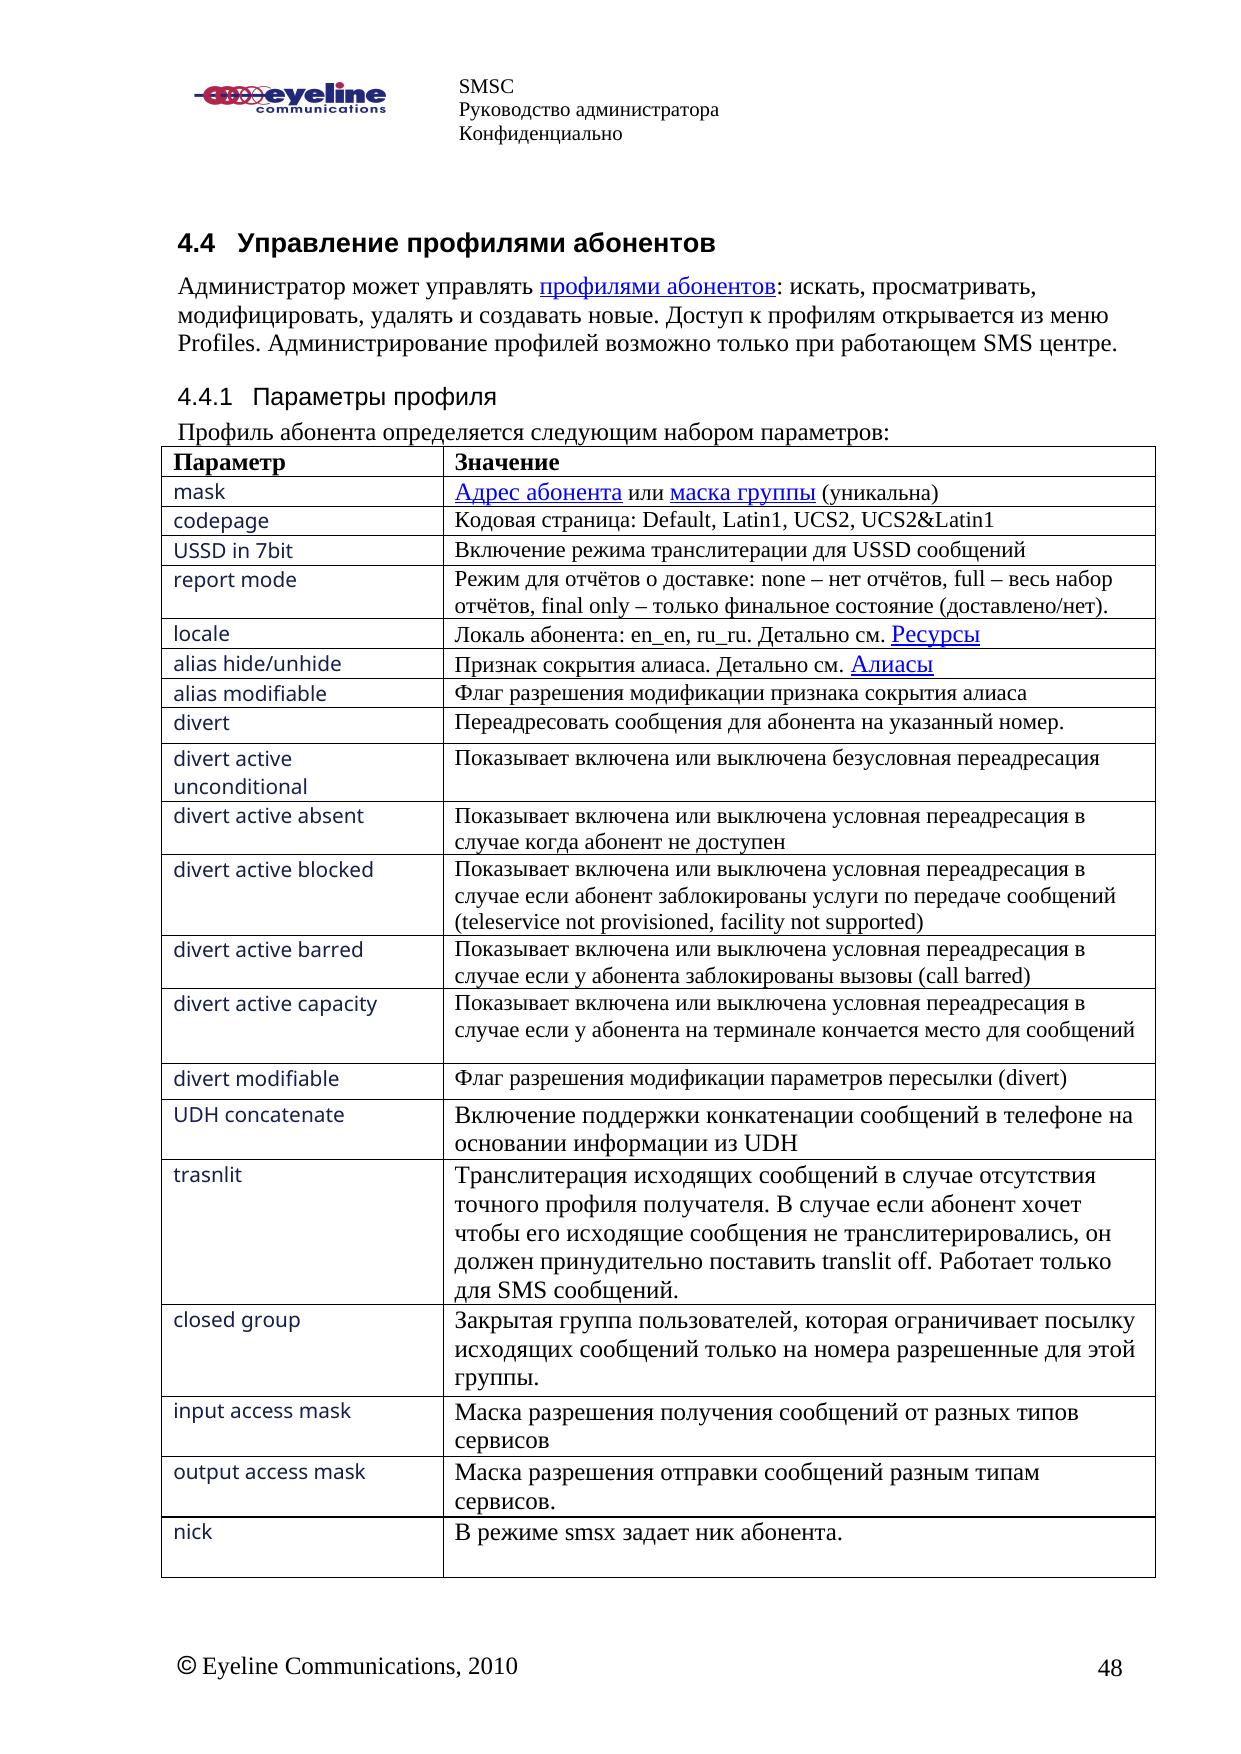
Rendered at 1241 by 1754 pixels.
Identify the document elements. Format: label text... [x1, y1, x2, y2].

table_cell Флаг разрешения модификации параметров пересылки (divert) [444, 1064, 1155, 1099]
table_cell report mode [162, 566, 443, 618]
table_cell Признак сокрытия алиаса. Детально см. Алиасы [444, 649, 1155, 678]
table_cell Кодовая страница: Default, Latin1, UCS2, UCS2&Latin1 [444, 507, 1155, 535]
table_cell divert active barred [162, 936, 443, 988]
table_cell mask [162, 477, 443, 506]
table_cell Переадресовать сообщения для абонента на указанный номер. [444, 708, 1155, 743]
table_cell Показывает включена или выключена условная переадресация в случае если у абонента заблокированы вызовы (call barred) [444, 936, 1155, 988]
table_cell Режим для отчётов о доставке: none – нет отчётов, full – весь набор отчётов, final only – только финальное состояние (доставлено/нет). [444, 566, 1155, 618]
table_cell USSD in 7bit [162, 536, 443, 564]
table_cell Адрес абонента или маска группы (уникальна) [444, 477, 1155, 506]
table_cell alias hide/unhide [162, 649, 443, 678]
table_cell Флаг разрешения модификации признака сокрытия алиаса [444, 679, 1155, 707]
text Профиль абонента определяется следующим набором параметров: [177, 417, 1152, 446]
table_cell Включение режима транслитерации для USSD сообщений [444, 536, 1155, 564]
table_cell Транслитерация исходящих сообщений в случае отсутствия точного профиля получателя. В случае если абонент хочет чтобы его исходящие сообщения не транслитерировались, он должен принудительно поставить translit off. Работает только для SMS сообщений. [444, 1160, 1155, 1304]
table_cell Закрытая группа пользователей, которая ограничивает посылку исходящих сообщений только на номера разрешенные для этой группы. [444, 1305, 1155, 1396]
subtitle Параметры профиля [177, 382, 1152, 411]
table_cell divert active capacity [162, 989, 443, 1063]
table_cell closed group [162, 1305, 443, 1396]
table_cell Показывает включена или выключена условная переадресация в случае если абонент заблокированы услуги по передаче сообщений (teleservice not provisioned, facility not supported) [444, 855, 1155, 934]
table_cell codepage [162, 507, 443, 535]
table_cell divert modifiable [162, 1064, 443, 1099]
table_cell Локаль абонента: en_en, ru_ru. Детально см. Ресурсы [444, 619, 1155, 648]
table_cell input access mask [162, 1397, 443, 1456]
table_cell trasnlit [162, 1160, 443, 1304]
table_cell В режиме smsx задает ник абонента. [444, 1518, 1155, 1577]
table_cell Маска разрешения получения сообщений от разных типов сервисов [444, 1397, 1155, 1456]
table_cell divert active blocked [162, 855, 443, 934]
picture [194, 82, 386, 113]
table_cell Показывает включена или выключена условная переадресация в случае если у абонента на терминале кончается место для сообщений [444, 989, 1155, 1063]
table_header Параметр [162, 447, 443, 476]
table_cell alias modifiable [162, 679, 443, 707]
table_cell Показывает включена или выключена безусловная переадресация [444, 744, 1155, 801]
table_cell nick [162, 1518, 443, 1577]
table_cell locale [162, 619, 443, 648]
table_cell divert [162, 708, 443, 743]
table_cell output access mask [162, 1457, 443, 1516]
subtitle Управление профилями абонентов [177, 227, 1152, 258]
text Администратор может управлять профилями абонентов: искать, просматривать, модифицировать, удалять и создавать новые. Доступ к профилям открывается из меню Profiles. Администрирование профилей возможно только при работающем SMS центре. [177, 271, 1152, 357]
table_cell divert active absent [162, 802, 443, 854]
table_header Значение [444, 447, 1155, 476]
table_cell Показывает включена или выключена условная переадресация в случае когда абонент не доступен [444, 802, 1155, 854]
table_cell UDH concatenate [162, 1100, 443, 1159]
table_cell Маска разрешения отправки сообщений разным типам сервисов. [444, 1457, 1155, 1516]
table_cell divert active unconditional [162, 744, 443, 801]
table_cell Включение поддержки конкатенации сообщений в телефоне на основании информации из UDH [444, 1100, 1155, 1159]
